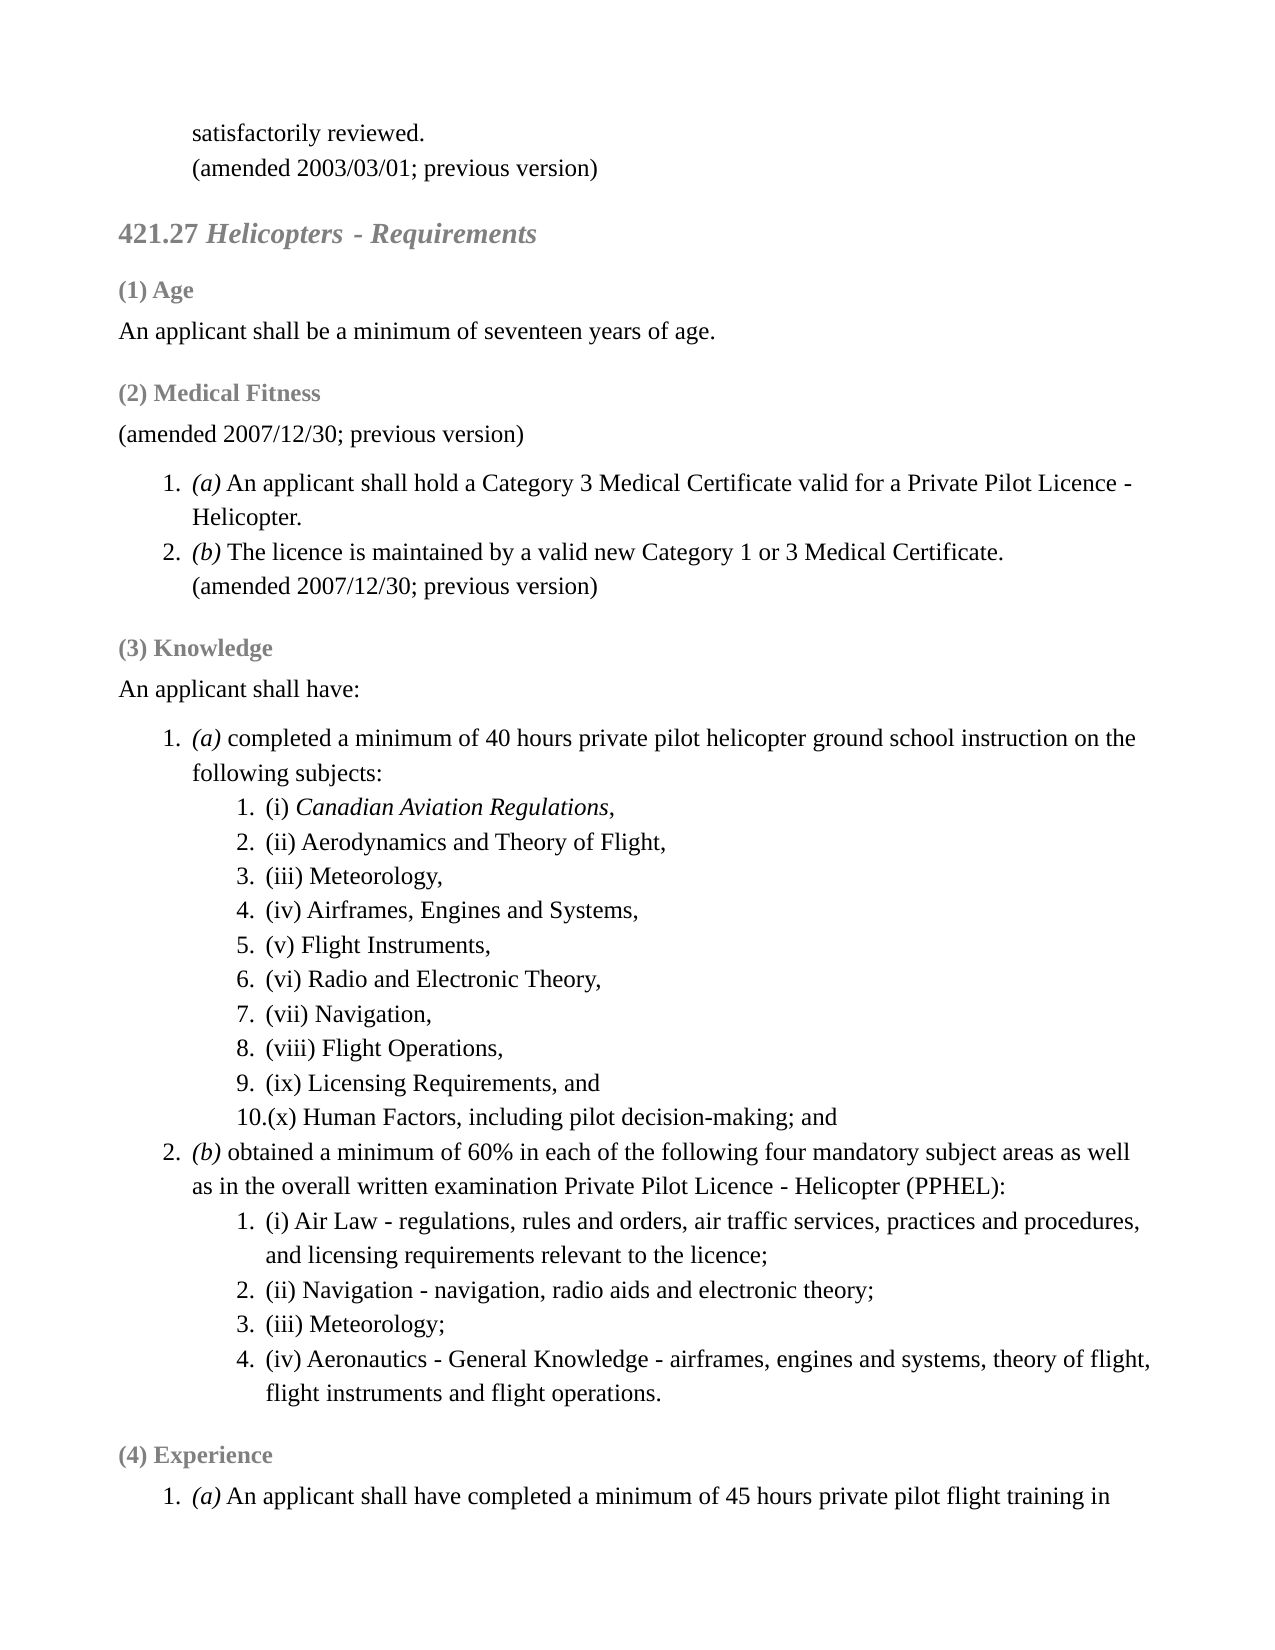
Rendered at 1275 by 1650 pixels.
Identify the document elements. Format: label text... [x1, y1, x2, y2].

list (iv) Aeronautics - General Knowledge - airframes, engines and systems, theory of flight, flight instruments and flight operations. [236, 1344, 1157, 1407]
subtitle (1) Age [118, 275, 1157, 303]
list (ii) Navigation - navigation, radio aids and electronic theory; [236, 1275, 1157, 1304]
text (amended 2007/12/30; previous version) [118, 419, 1157, 448]
list (iii) Meteorology, [236, 861, 1157, 890]
list (vii) Navigation, [236, 999, 1157, 1028]
list (iv) Airframes, Engines and Systems, [236, 896, 1157, 924]
list (viii) Flight Operations, [236, 1033, 1157, 1062]
subtitle (2) Medical Fitness [118, 378, 1157, 406]
list (i) Air Law - regulations, rules and orders, air traffic services, practices and procedures, and licensing requirements relevant to the licence; [236, 1206, 1157, 1269]
text An applicant shall be a minimum of seventeen years of age. [118, 316, 1157, 345]
list (a) An applicant shall have completed a minimum of 45 hours private pilot flight training in [162, 1481, 1157, 1510]
list (v) Flight Instruments, [236, 930, 1157, 959]
list (a) completed a minimum of 40 hours private pilot helicopter ground school instruction on the following subjects: [162, 723, 1157, 786]
subtitle (4) Experience [118, 1440, 1157, 1469]
list (b) The licence is maintained by a valid new Category 1 or 3 Medical Certificate. (amended 2007/12/30; previous version) [162, 537, 1157, 600]
subtitle (3) Knowledge [118, 633, 1157, 662]
list (i) Canadian Aviation Regulations, [236, 792, 1157, 821]
text An applicant shall have: [118, 674, 1157, 703]
list (iii) Meteorology; [236, 1309, 1157, 1338]
list (vi) Radio and Electronic Theory, [236, 964, 1157, 993]
list (a) An applicant shall hold a Category 3 Medical Certificate valid for a Private Pilot Licence - Helicopter. [162, 468, 1157, 531]
list satisfactorily reviewed. (amended 2003/03/01; previous version) [162, 118, 1157, 181]
list (ii) Aerodynamics and Theory of Flight, [236, 827, 1157, 855]
list (x) Human Factors, including pilot decision-making; and [236, 1102, 1157, 1131]
list (ix) Licensing Requirements, and [236, 1068, 1157, 1097]
subtitle 421.27 Helicopters - Requirements [118, 216, 1157, 250]
list (b) obtained a minimum of 60% in each of the following four mandatory subject areas as well as in the overall written examination Private Pilot Licence - Helicopter (PPHEL): [162, 1137, 1157, 1200]
